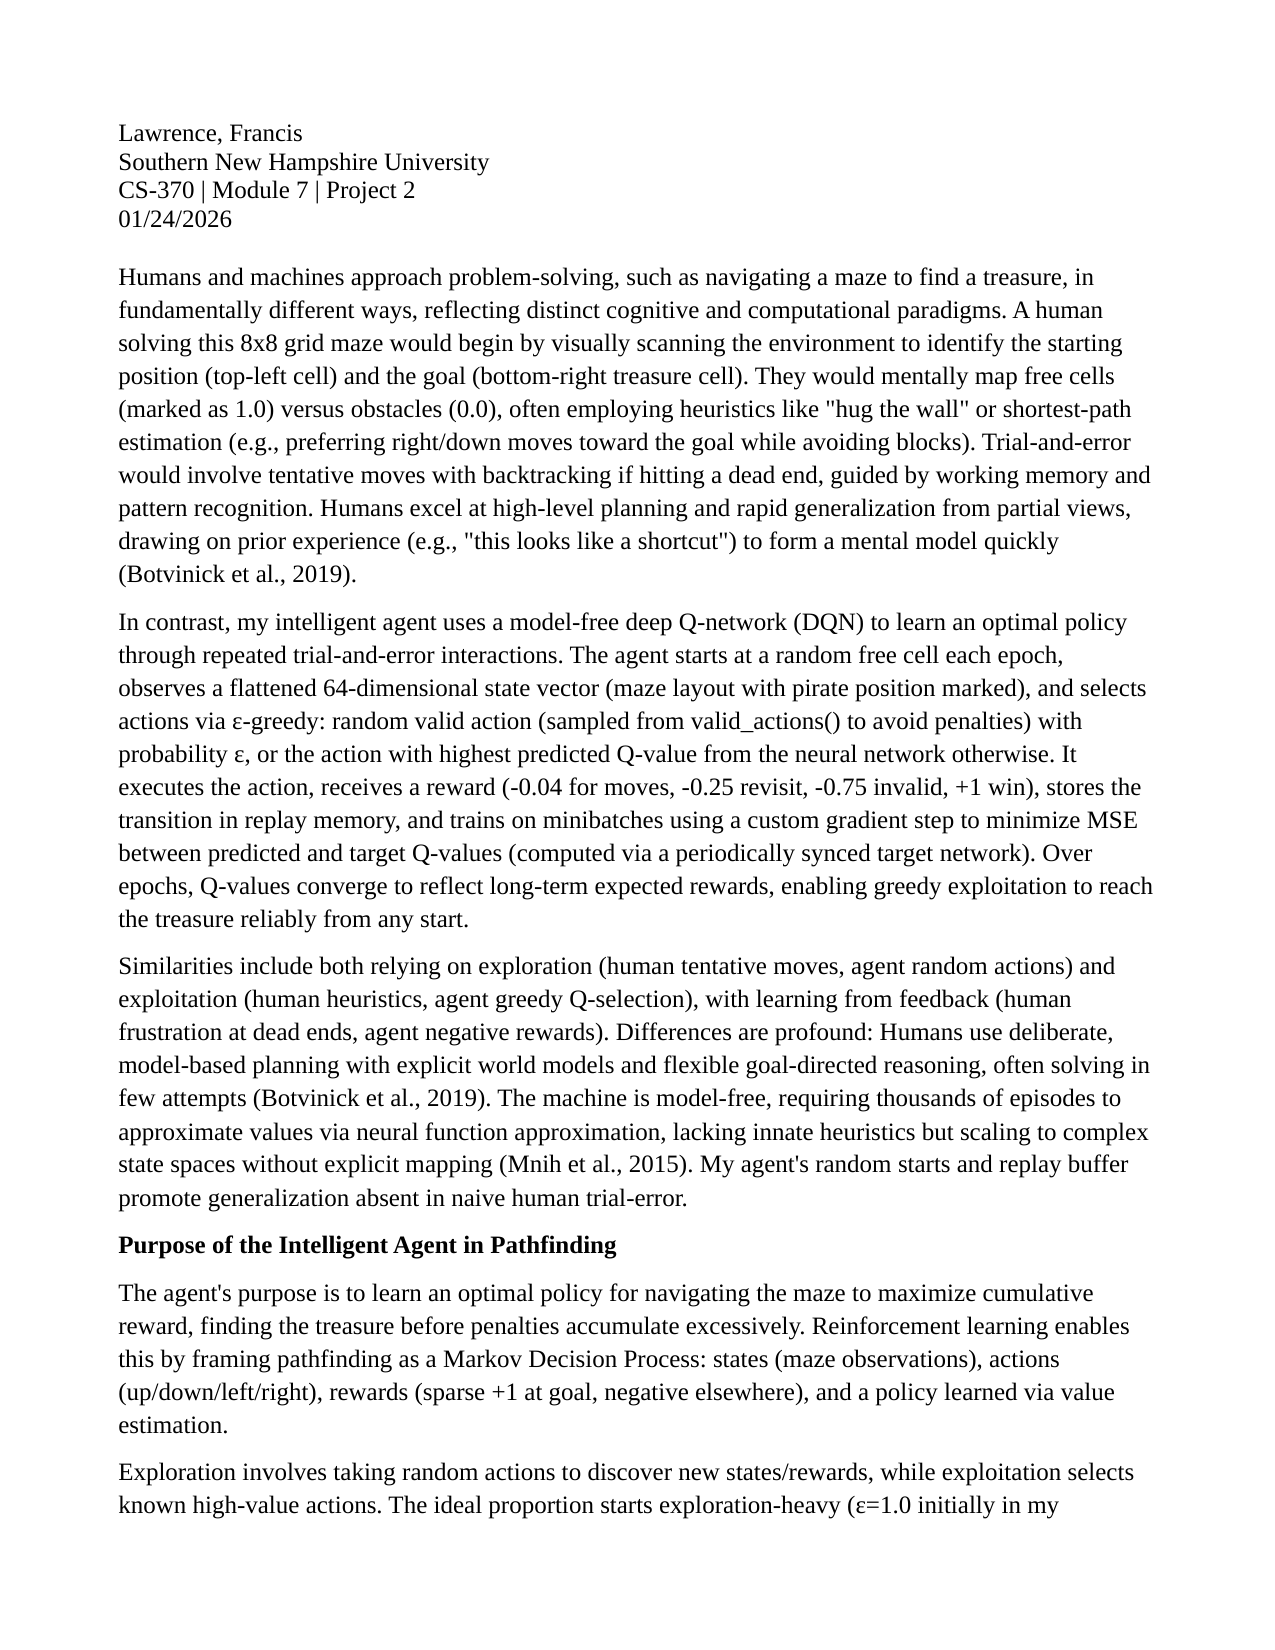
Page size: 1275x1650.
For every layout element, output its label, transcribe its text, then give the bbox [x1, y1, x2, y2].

text CS-370 | Module 7 | Project 2 [118, 176, 1157, 204]
text Exploration involves taking random actions to discover new states/rewards, while exploitation selects known high-value actions. The ideal proportion starts exploration-heavy (ε=1.0 initially in my [118, 1457, 1157, 1519]
text Humans and machines approach problem-solving, such as navigating a maze to find a treasure, in fundamentally different ways, reflecting distinct cognitive and computational paradigms. A human solving this 8x8 grid maze would begin by visually scanning the environment to identify the starting position (top-left cell) and the goal (bottom-right treasure cell). They would mentally map free cells (marked as 1.0) versus obstacles (0.0), often employing heuristics like "hug the wall" or shortest-path estimation (e.g., preferring right/down moves toward the goal while avoiding blocks). Trial-and-error would involve tentative moves with backtracking if hitting a dead end, guided by working memory and pattern recognition. Humans excel at high-level planning and rapid generalization from partial views, drawing on prior experience (e.g., "this looks like a shortcut") to form a mental model quickly (Botvinick et al., 2019). [118, 262, 1157, 588]
subtitle Purpose of the Intelligent Agent in Pathfinding [118, 1230, 1157, 1259]
text The agent's purpose is to learn an optimal policy for navigating the maze to maximize cumulative reward, finding the treasure before penalties accumulate excessively. Reinforcement learning enables this by framing pathfinding as a Markov Decision Process: states (maze observations), actions (up/down/left/right), rewards (sparse +1 at goal, negative elsewhere), and a policy learned via value estimation. [118, 1278, 1157, 1439]
text Similarities include both relying on exploration (human tentative moves, agent random actions) and exploitation (human heuristics, agent greedy Q-selection), with learning from feedback (human frustration at dead ends, agent negative rewards). Differences are profound: Humans use deliberate, model-based planning with explicit world models and flexible goal-directed reasoning, often solving in few attempts (Botvinick et al., 2019). The machine is model-free, requiring thousands of episodes to approximate values via neural function approximation, lacking innate heuristics but scaling to complex state spaces without explicit mapping (Mnih et al., 2015). My agent's random starts and replay buffer promote generalization absent in naive human trial-error. [118, 951, 1157, 1211]
text 01/24/2026 [118, 204, 1157, 233]
text Lawrence, Francis [118, 118, 1157, 147]
text Southern New Hampshire University [118, 147, 1157, 176]
text In contrast, my intelligent agent uses a model-free deep Q-network (DQN) to learn an optimal policy through repeated trial-and-error interactions. The agent starts at a random free cell each epoch, observes a flattened 64-dimensional state vector (maze layout with pirate position marked), and selects actions via ε-greedy: random valid action (sampled from valid_actions() to avoid penalties) with probability ε, or the action with highest predicted Q-value from the neural network otherwise. It executes the action, receives a reward (-0.04 for moves, -0.25 revisit, -0.75 invalid, +1 win), stores the transition in replay memory, and trains on minibatches using a custom gradient step to minimize MSE between predicted and target Q-values (computed via a periodically synced target network). Over epochs, Q-values converge to reflect long-term expected rewards, enabling greedy exploitation to reach the treasure reliably from any start. [118, 607, 1157, 933]
